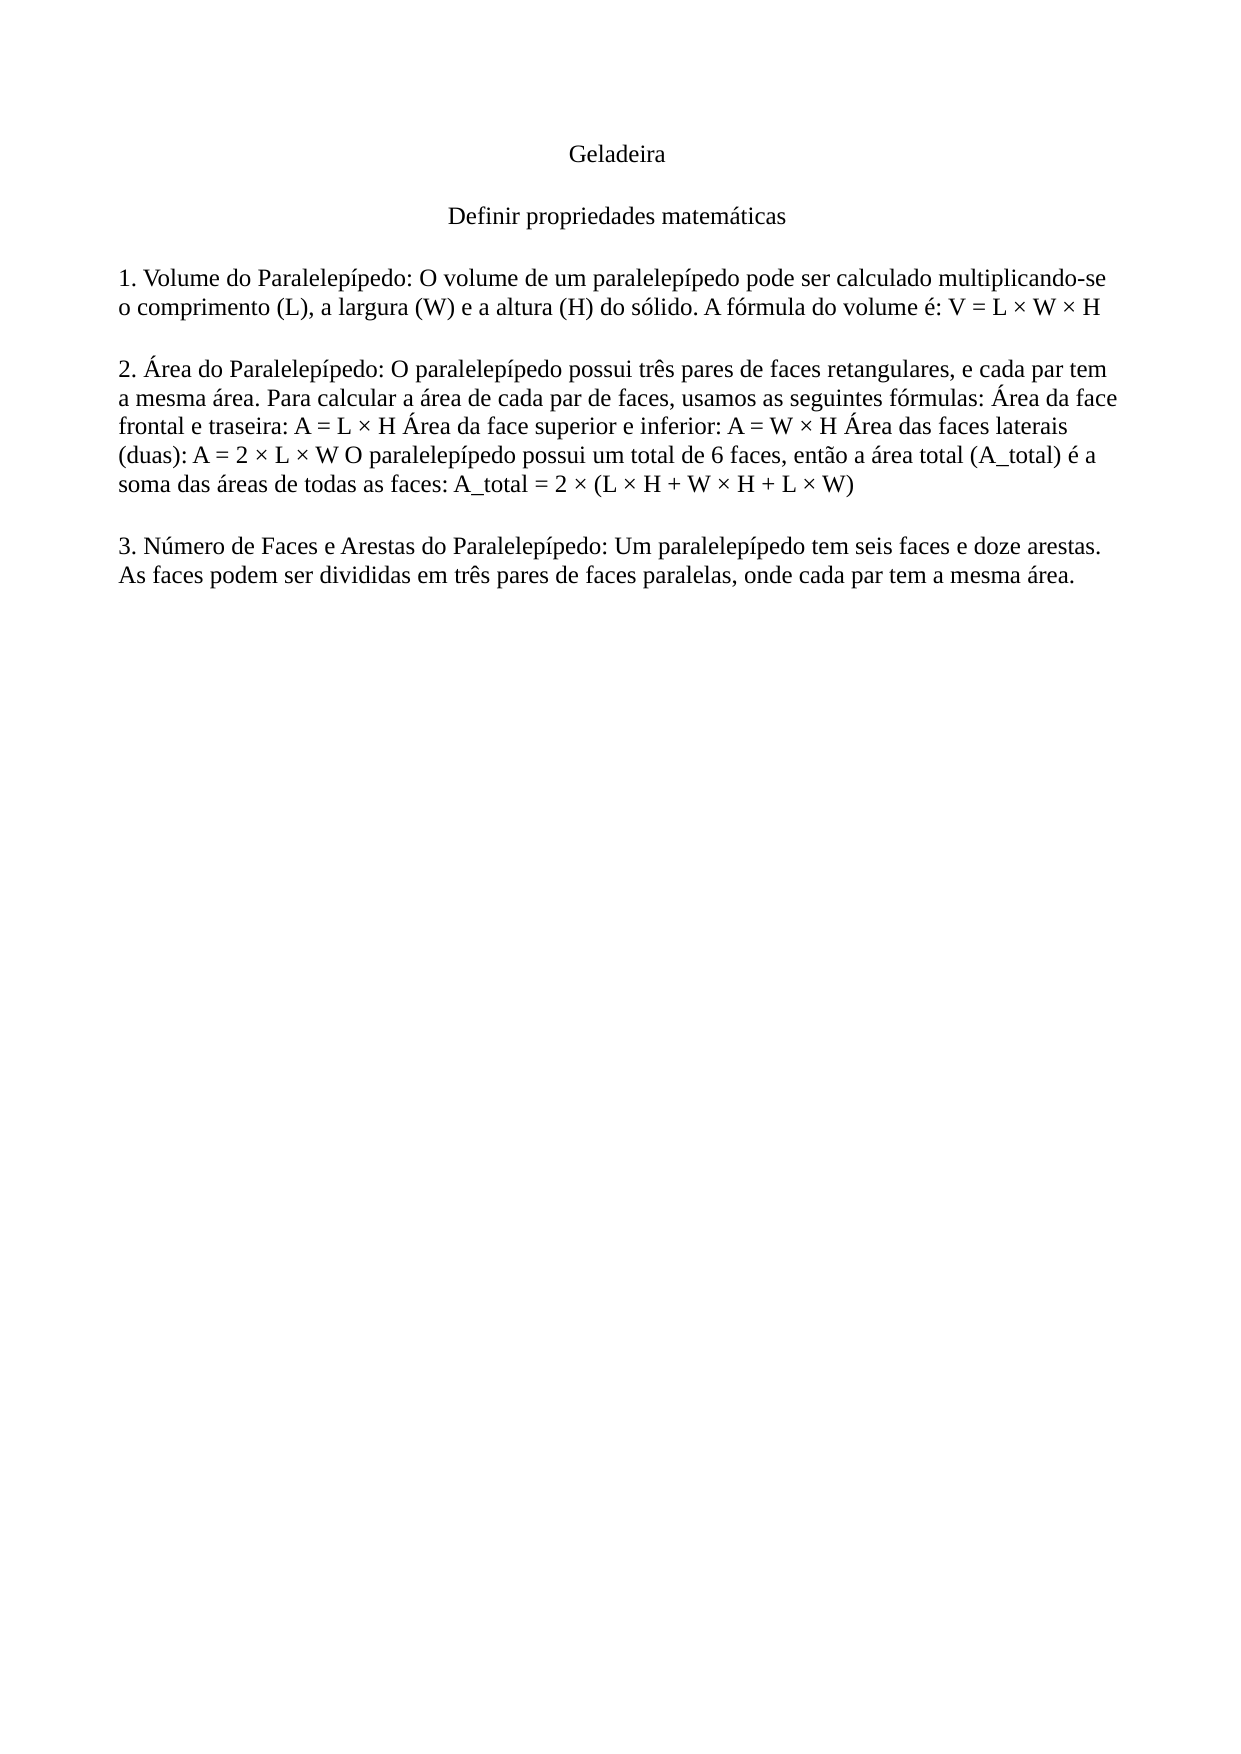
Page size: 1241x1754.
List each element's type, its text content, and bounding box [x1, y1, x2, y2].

subtitle 3. Número de Faces e Arestas do Paralelepípedo: Um paralelepípedo tem seis faces e doze arestas. As faces podem ser divididas em três pares de faces paralelas, onde cada par tem a mesma área. [118, 531, 1122, 588]
subtitle 1. Volume do Paralelepípedo: O volume de um paralelepípedo pode ser calculado multiplicando-se o comprimento (L), a largura (W) e a altura (H) do sólido. A fórmula do volume é: V = L × W × H [118, 263, 1122, 321]
subtitle Geladeira [118, 139, 1122, 168]
subtitle Definir propriedades matemáticas [118, 201, 1122, 230]
subtitle 2. Área do Paralelepípedo: O paralelepípedo possui três pares de faces retangulares, e cada par tem a mesma área. Para calcular a área de cada par de faces, usamos as seguintes fórmulas: Área da face frontal e traseira: A = L × H Área da face superior e inferior: A = W × H Área das faces laterais (duas): A = 2 × L × W O paralelepípedo possui um total de 6 faces, então a área total (A_total) é a soma das áreas de todas as faces: A_total = 2 × (L × H + W × H + L × W) [118, 354, 1122, 498]
